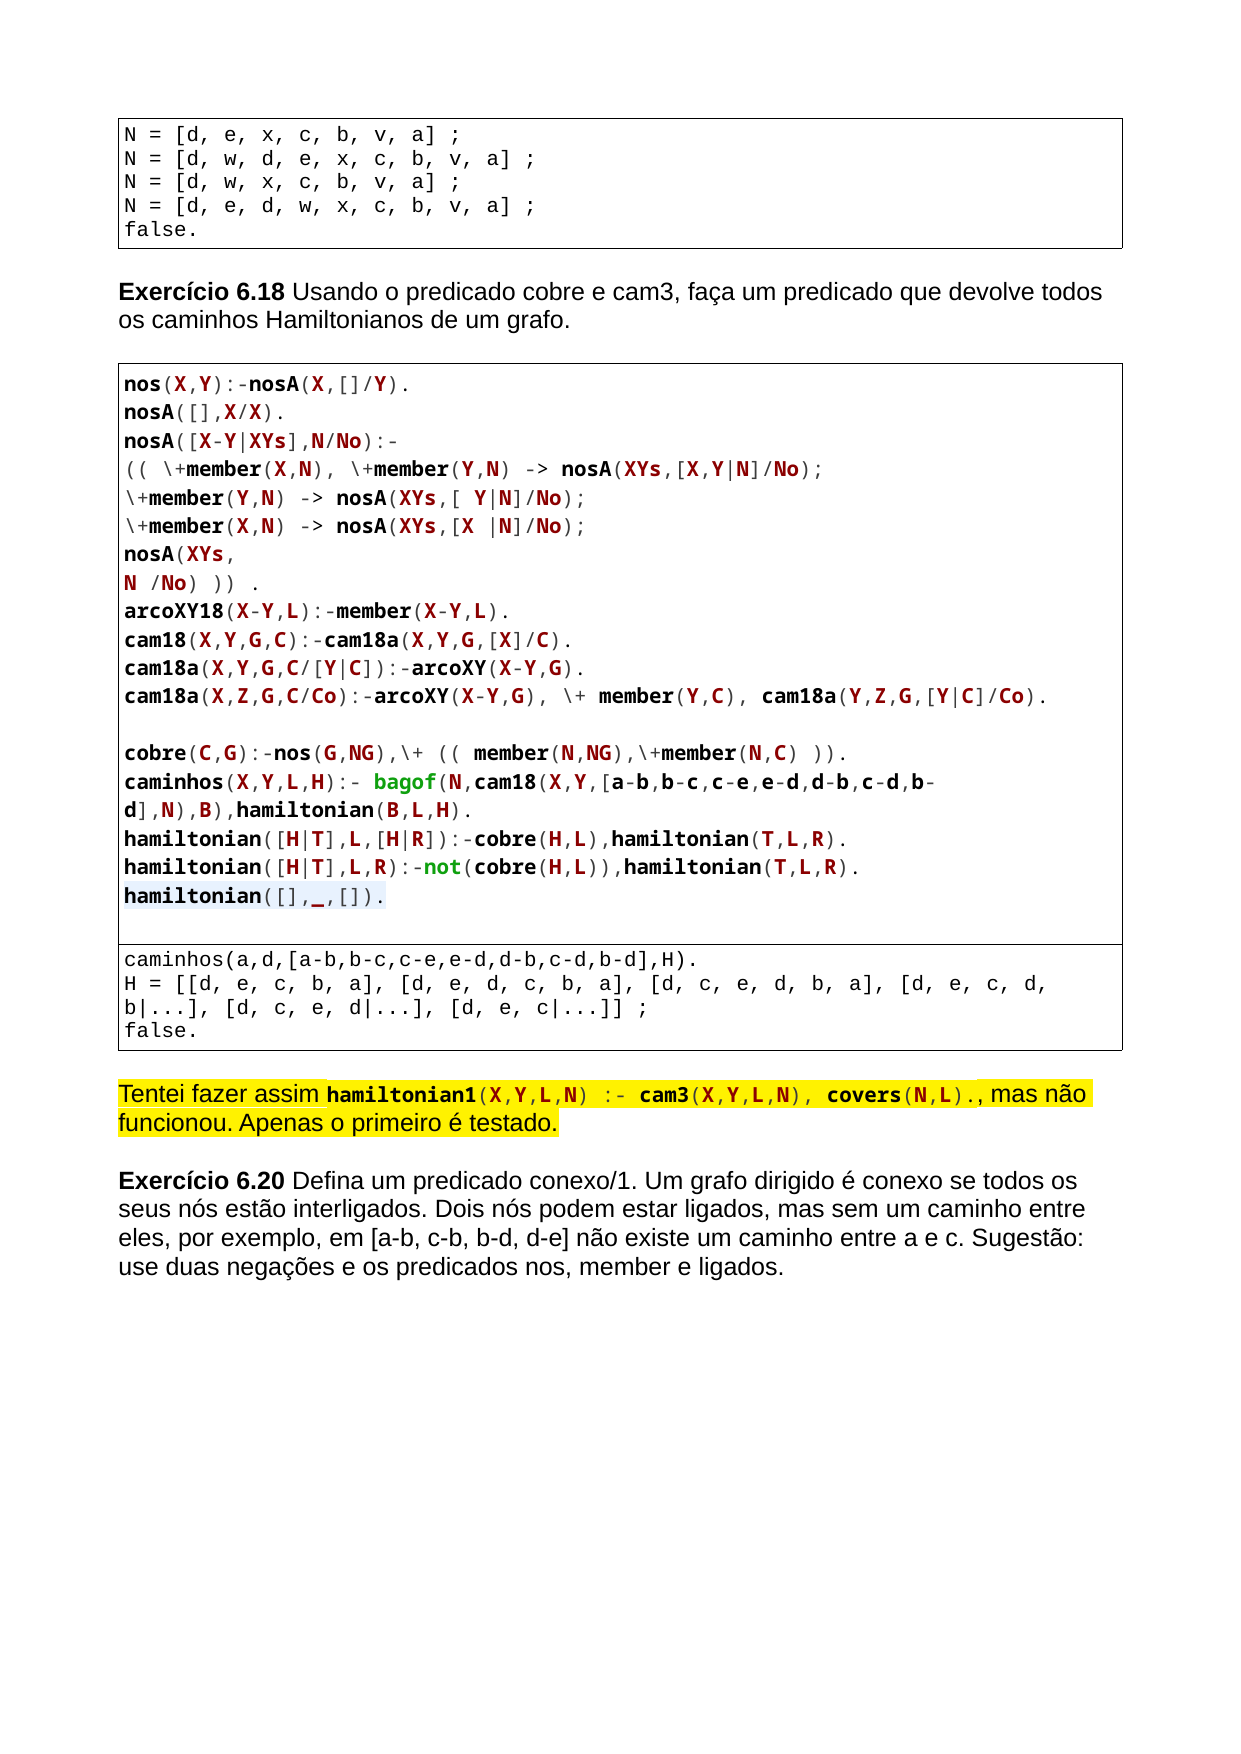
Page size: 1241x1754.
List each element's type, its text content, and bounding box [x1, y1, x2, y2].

table_header nos(X,Y):-nosA(X,[]/Y). nosA([],X/X). nosA([X-Y|XYs],N/No):- (( \+member(X,N), \+member(Y,N) -> nosA(XYs,[X,Y|N]/No); \+member(Y,N) -> nosA(XYs,[ Y|N]/No); \+member(X,N) -> nosA(XYs,[X |N]/No); nosA(XYs, N /No) )) . arcoXY18(X-Y,L):-member(X-Y,L). cam18(X,Y,G,C):-cam18a(X,Y,G,[X]/C). cam18a(X,Y,G,C/[Y|C]):-arcoXY(X-Y,G). cam18a(X,Z,G,C/Co):-arcoXY(X-Y,G), \+ member(Y,C), cam18a(Y,Z,G,[Y|C]/Co). cobre(C,G):-nos(G,NG),\+ (( member(N,NG),\+member(N,C) )). caminhos(X,Y,L,H):- bagof(N,cam18(X,Y,[a-b,b-c,c-e,e-d,d-b,c-d,b-d],N),B),hamiltonian(B,L,H). hamiltonian([H|T],L,[H|R]):-cobre(H,L),hamiltonian(T,L,R). hamiltonian([H|T],L,R):-not(cobre(H,L)),hamiltonian(T,L,R). hamiltonian([],_,[]). [119, 364, 1122, 944]
text Tentei fazer assim hamiltonian1(X,Y,L,N) :- cam3(X,Y,L,N), covers(N,L)., mas não funcionou. Apenas o primeiro é testado. [118, 1079, 1122, 1137]
table_cell N = [d, e, x, c, b, v, a] ; N = [d, w, d, e, x, c, b, v, a] ; N = [d, w, x, c, b, v, a] ; N = [d, e, d, w, x, c, b, v, a] ; false. [119, 119, 1122, 248]
text Exercício 6.20 Defina um predicado conexo/1. Um grafo dirigido é conexo se todos os seus nós estão interligados. Dois nós podem estar ligados, mas sem um caminho entre eles, por exemplo, em [a-b, c-b, b-d, d-e] não existe um caminho entre a e c. Sugestão: use duas negações e os predicados nos, member e ligados. [118, 1166, 1122, 1281]
text Exercício 6.18 Usando o predicado cobre e cam3, faça um predicado que devolve todos os caminhos Hamiltonianos de um grafo. [118, 277, 1122, 334]
table_cell caminhos(a,d,[a-b,b-c,c-e,e-d,d-b,c-d,b-d],H). H = [[d, e, c, b, a], [d, e, d, c, b, a], [d, c, e, d, b, a], [d, e, c, d, b|...], [d, c, e, d|...], [d, e, c|...]] ; false. [119, 945, 1122, 1050]
